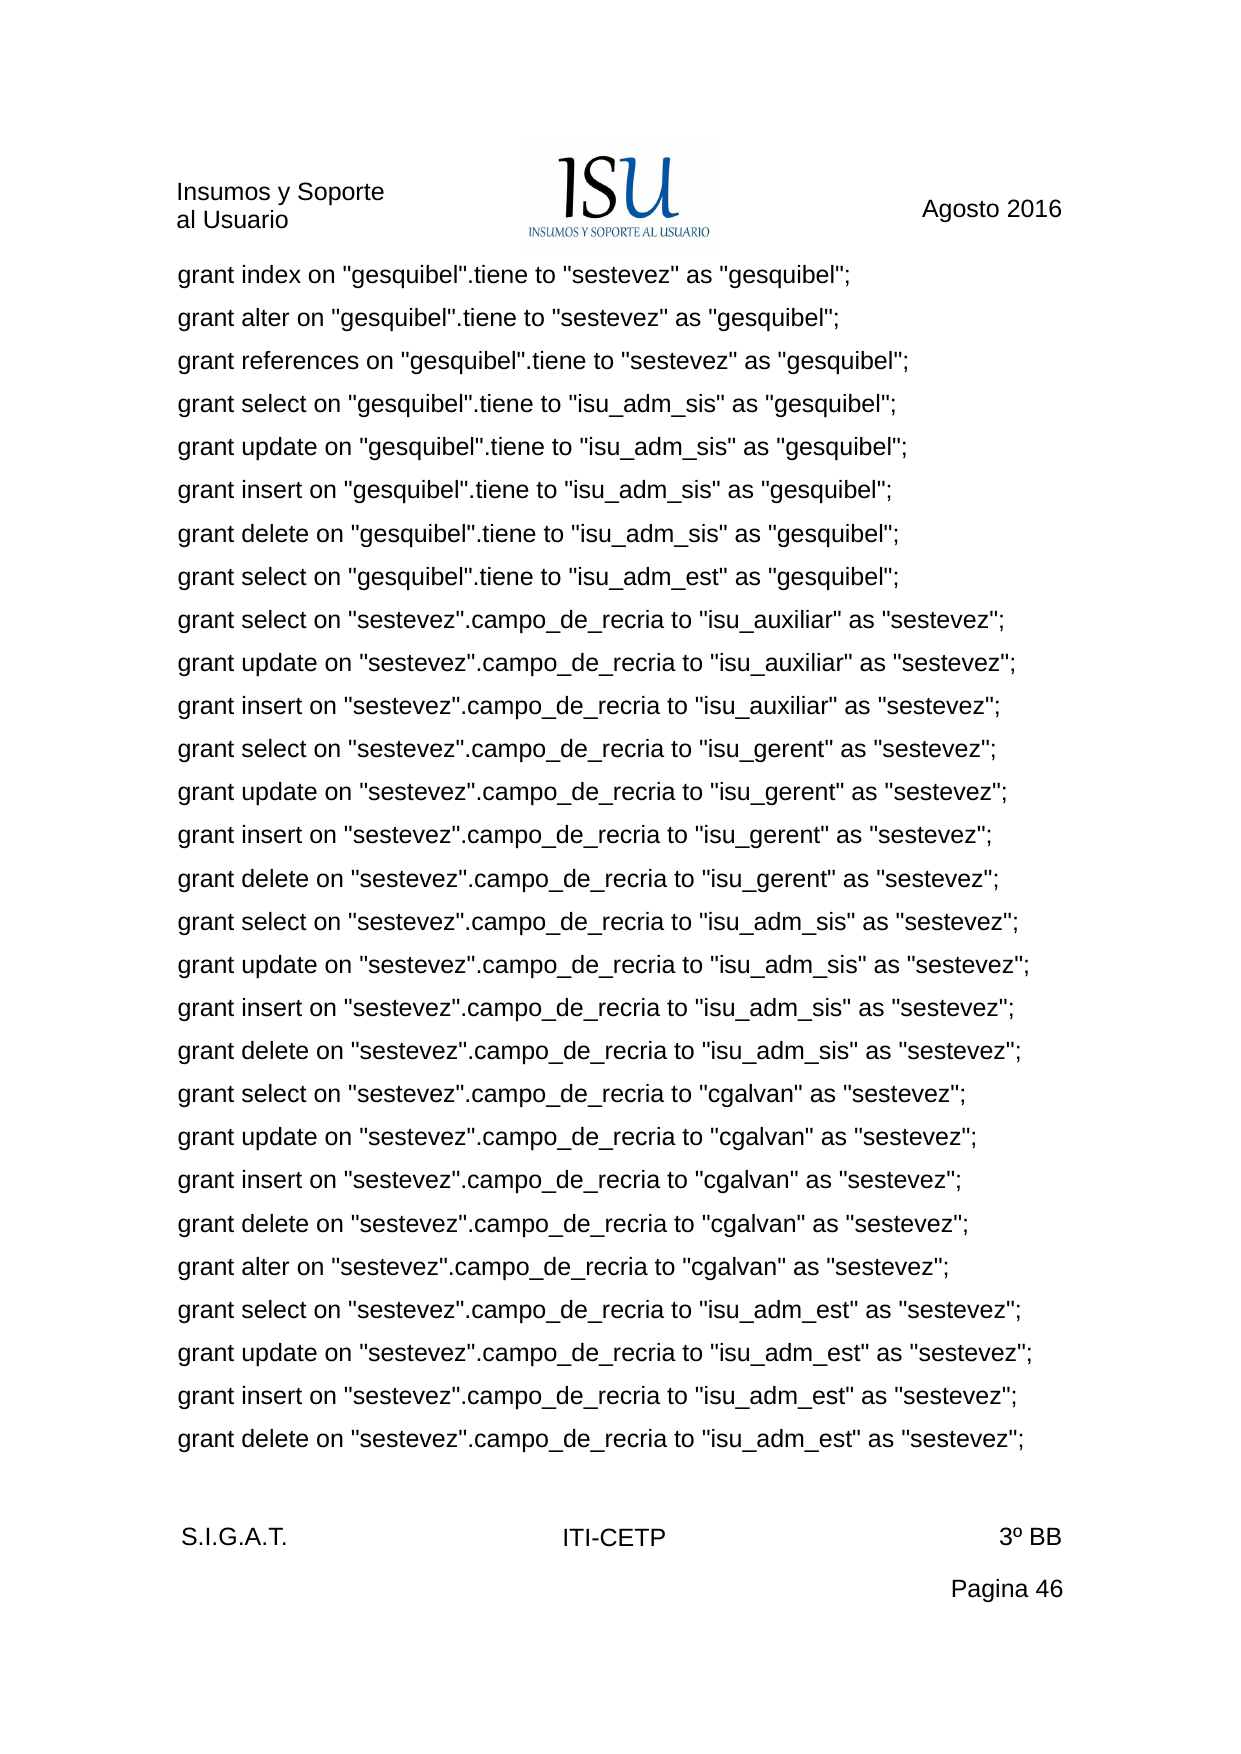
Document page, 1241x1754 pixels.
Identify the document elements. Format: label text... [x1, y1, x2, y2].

picture [517, 138, 723, 252]
text grant index on "gesquibel".tiene to "sestevez" as "gesquibel"; grant alter on "gesquibel".tiene to "sestevez" as "gesquibel"; grant references on "gesquibel".tiene to "sestevez" as "gesquibel"; grant select on "gesquibel".tiene to "isu_adm_sis" as "gesquibel"; grant update on "gesquibel".tiene to "isu_adm_sis" as "gesquibel"; grant insert on "gesquibel".tiene to "isu_adm_sis" as "gesquibel"; grant delete on "gesquibel".tiene to "isu_adm_sis" as "gesquibel"; grant select on "gesquibel".tiene to "isu_adm_est" as "gesquibel"; grant select on "sestevez".campo_de_recria to "isu_auxiliar" as "sestevez"; grant update on "sestevez".campo_de_recria to "isu_auxiliar" as "sestevez"; grant insert on "sestevez".campo_de_recria to "isu_auxiliar" as "sestevez"; grant select on "sestevez".campo_de_recria to "isu_gerent" as "sestevez"; grant update on "sestevez".campo_de_recria to "isu_gerent" as "sestevez"; grant insert on "sestevez".campo_de_recria to "isu_gerent" as "sestevez"; grant delete on "sestevez".campo_de_recria to "isu_gerent" as "sestevez"; grant select on "sestevez".campo_de_recria to "isu_adm_sis" as "sestevez"; grant update on "sestevez".campo_de_recria to "isu_adm_sis" as "sestevez"; grant insert on "sestevez".campo_de_recria to "isu_adm_sis" as "sestevez"; grant delete on "sestevez".campo_de_recria to "isu_adm_sis" as "sestevez"; grant select on "sestevez".campo_de_recria to "cgalvan" as "sestevez"; grant update on "sestevez".campo_de_recria to "cgalvan" as "sestevez"; grant insert on "sestevez".campo_de_recria to "cgalvan" as "sestevez"; grant delete on "sestevez".campo_de_recria to "cgalvan" as "sestevez"; grant alter on "sestevez".campo_de_recria to "cgalvan" as "sestevez"; grant select on "sestevez".campo_de_recria to "isu_adm_est" as "sestevez"; grant update on "sestevez".campo_de_recria to "isu_adm_est" as "sestevez"; grant insert on "sestevez".campo_de_recria to "isu_adm_est" as "sestevez"; grant delete on "sestevez".campo_de_recria to "isu_adm_est" as "sestevez"; [177, 260, 1063, 1453]
